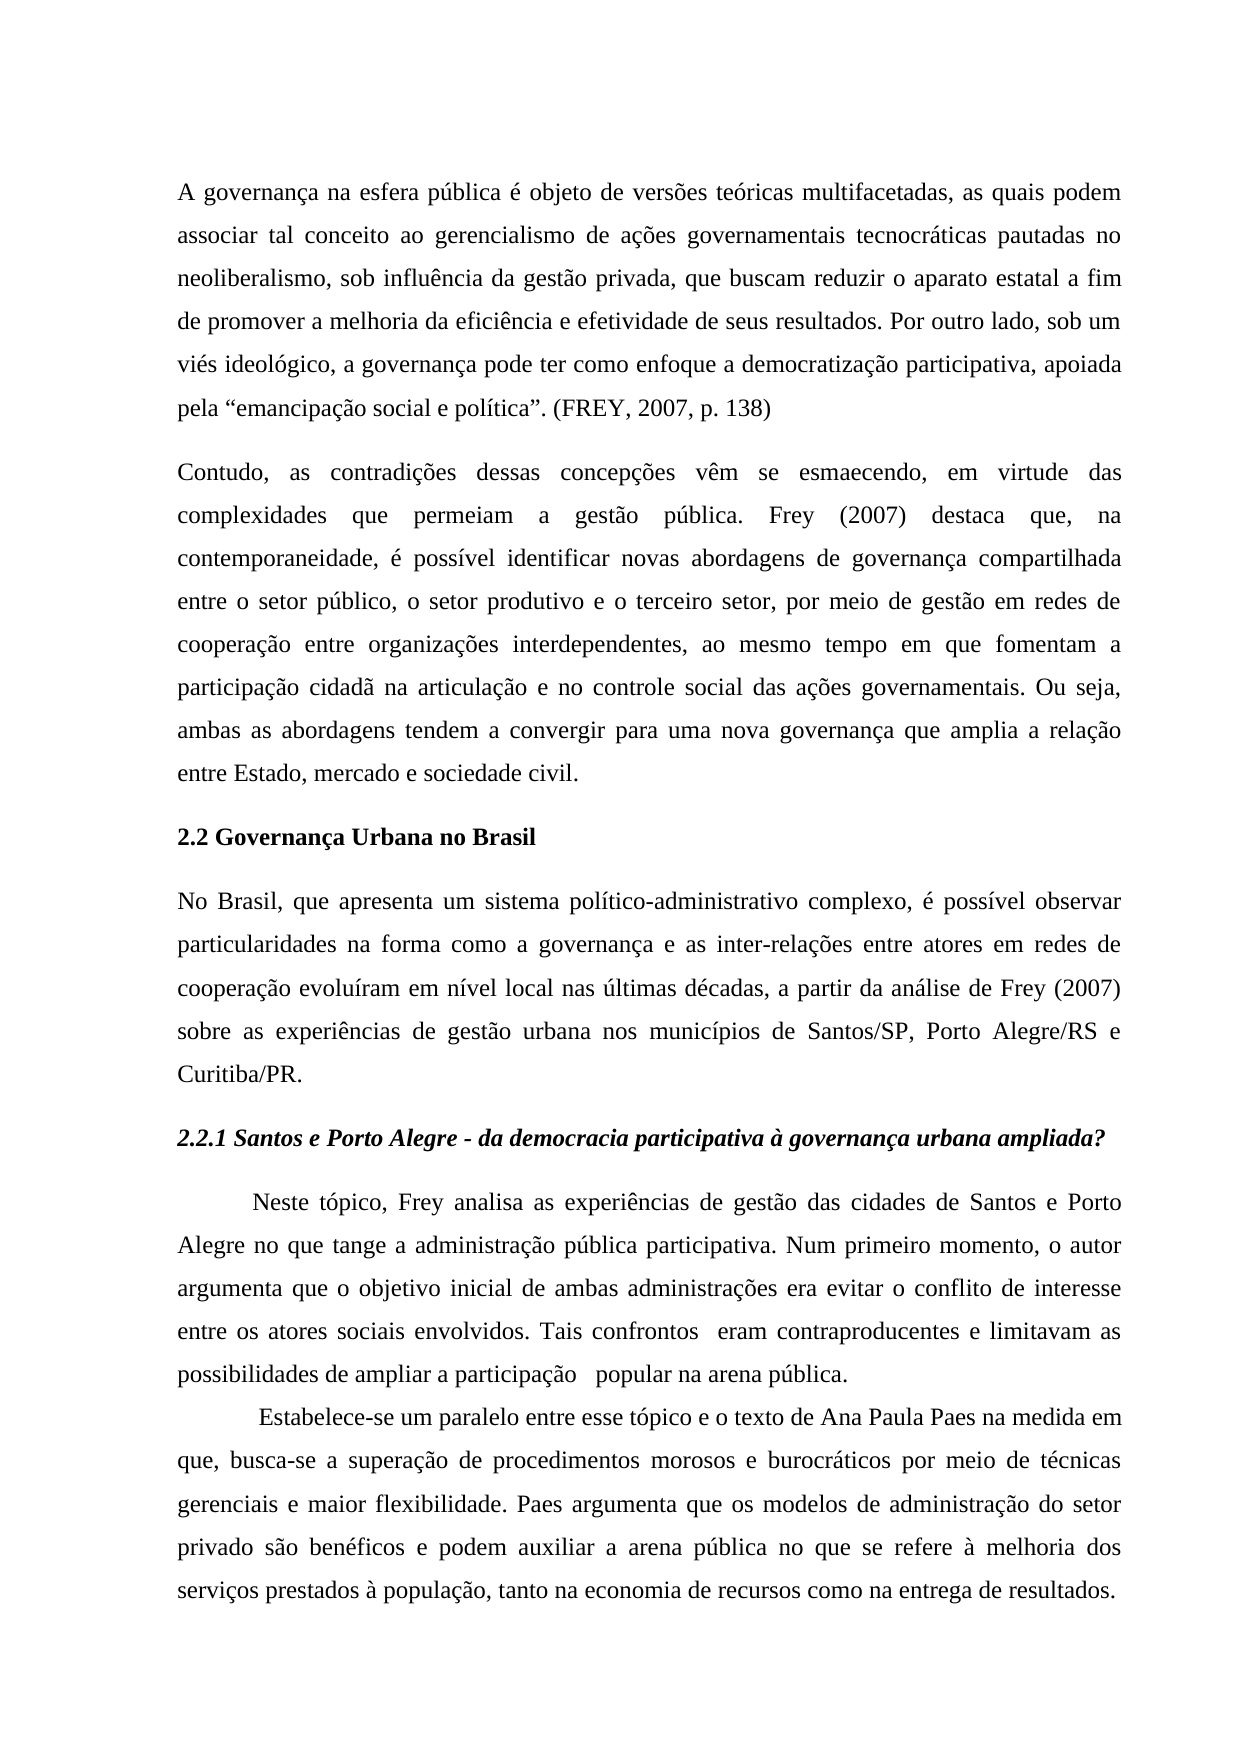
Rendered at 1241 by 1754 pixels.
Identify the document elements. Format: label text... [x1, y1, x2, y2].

text Neste tópico, Frey analisa as experiências de gestão das cidades de Santos e Porto Alegre no que tange a administração pública participativa. Num primeiro momento, o autor argumenta que o objetivo inicial de ambas administrações era evitar o conflito de interesse entre os atores sociais envolvidos. Tais confrontos eram contraproducentes e limitavam as possibilidades de ampliar a participação popular na arena pública. [177, 1187, 1122, 1388]
text Contudo, as contradições dessas concepções vêm se esmaecendo, em virtude das complexidades que permeiam a gestão pública. Frey (2007) destaca que, na contemporaneidade, é possível identificar novas abordagens de governança compartilhada entre o setor público, o setor produtivo e o terceiro setor, por meio de gestão em redes de cooperação entre organizações interdependentes, ao mesmo tempo em que fomentam a participação cidadã na articulação e no controle social das ações governamentais. Ou seja, ambas as abordagens tendem a convergir para uma nova governança que amplia a relação entre Estado, mercado e sociedade civil. [177, 457, 1122, 787]
text 2.2 Governança Urbana no Brasil [177, 822, 1122, 851]
text 2.2.1 Santos e Porto Alegre - da democracia participativa à governança urbana ampliada? [177, 1123, 1122, 1152]
text Estabelece-se um paralelo entre esse tópico e o texto de Ana Paula Paes na medida em que, busca-se a superação de procedimentos morosos e burocráticos por meio de técnicas gerenciais e maior flexibilidade. Paes argumenta que os modelos de administração do setor privado são benéficos e podem auxiliar a arena pública no que se refere à melhoria dos serviços prestados à população, tanto na economia de recursos como na entrega de resultados. [177, 1402, 1122, 1604]
text No Brasil, que apresenta um sistema político-administrativo complexo, é possível observar particularidades na forma como a governança e as inter-relações entre atores em redes de cooperação evoluíram em nível local nas últimas décadas, a partir da análise de Frey (2007) sobre as experiências de gestão urbana nos municípios de Santos/SP, Porto Alegre/RS e Curitiba/PR. [177, 886, 1122, 1088]
text A governança na esfera pública é objeto de versões teóricas multifacetadas, as quais podem associar tal conceito ao gerencialismo de ações governamentais tecnocráticas pautadas no neoliberalismo, sob influência da gestão privada, que buscam reduzir o aparato estatal a fim de promover a melhoria da eficiência e efetividade de seus resultados. Por outro lado, sob um viés ideológico, a governança pode ter como enfoque a democratização participativa, apoiada pela “emancipação social e política”. (FREY, 2007, p. 138) [177, 177, 1122, 421]
